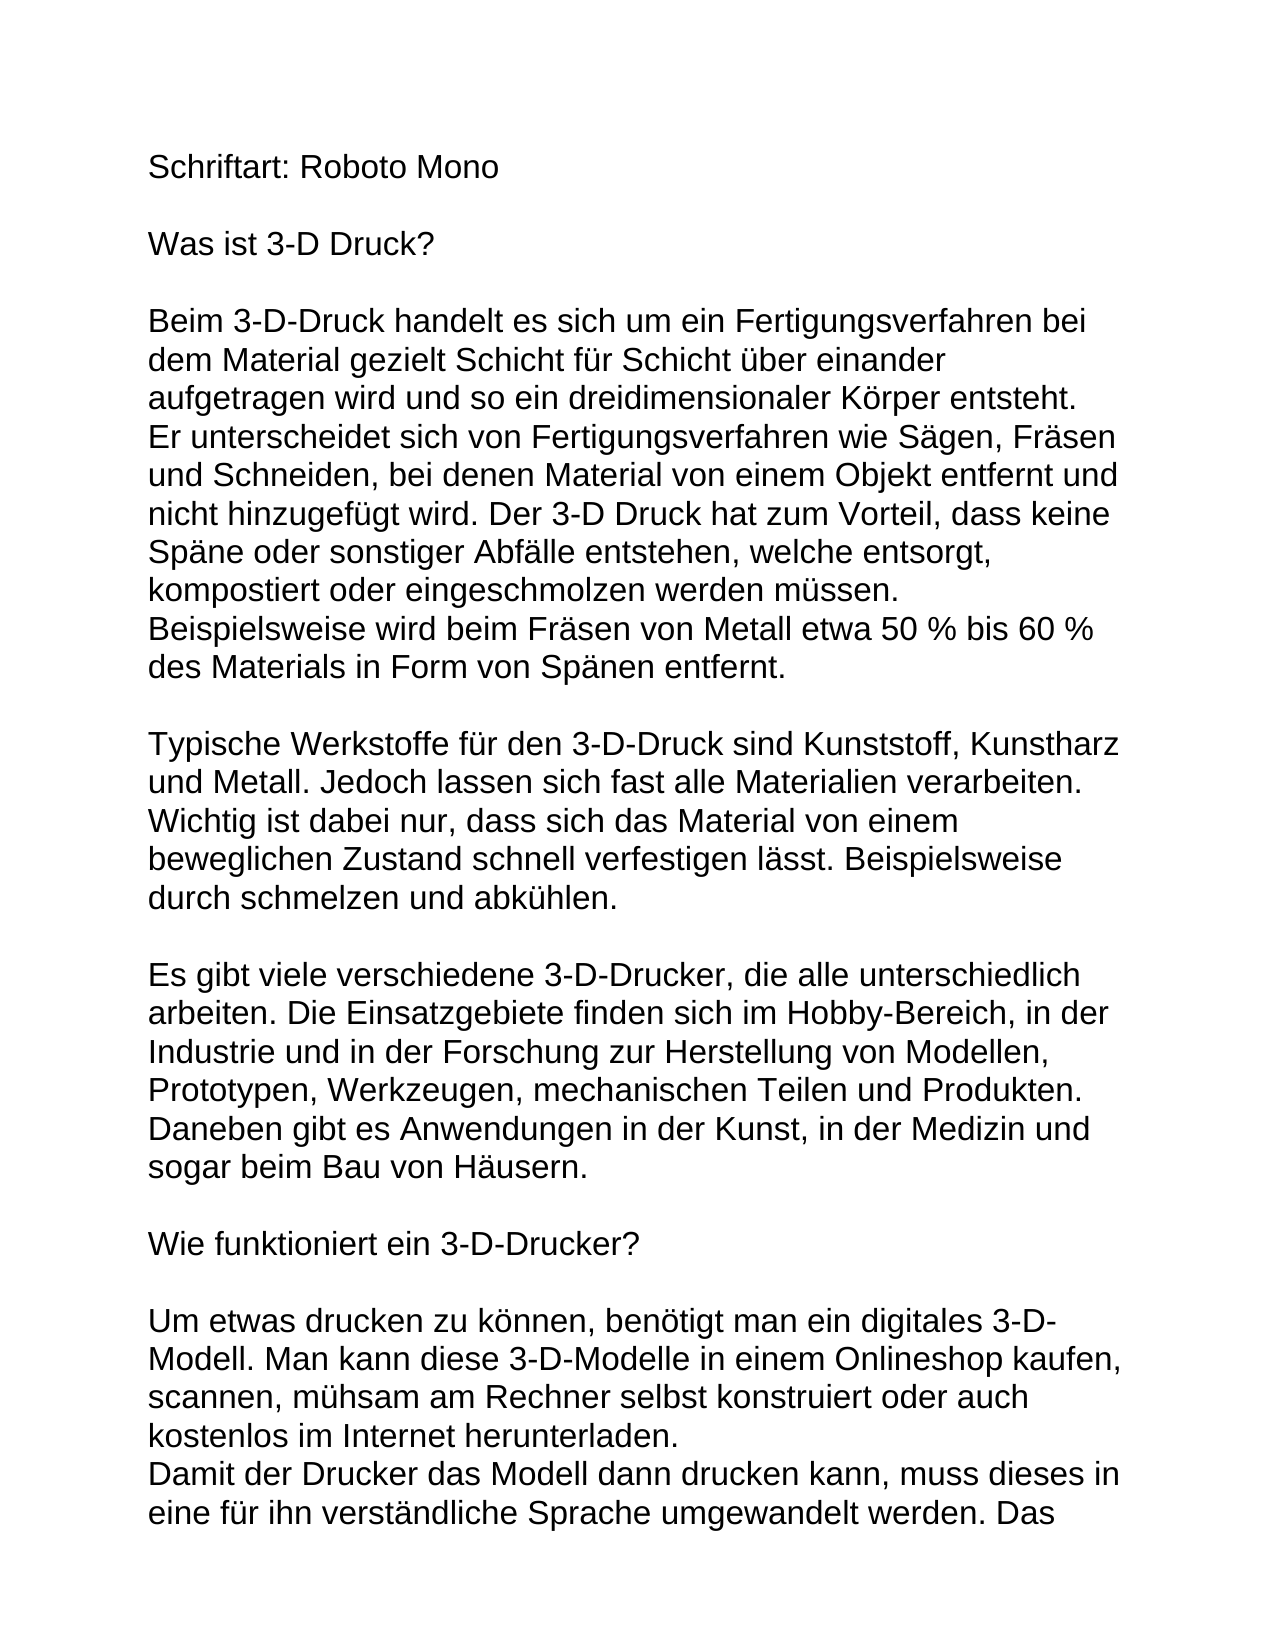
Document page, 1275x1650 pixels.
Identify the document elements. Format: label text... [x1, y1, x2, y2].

text Wie funktioniert ein 3-D-Drucker? [148, 1224, 1127, 1262]
text Schriftart: Roboto Mono [148, 148, 1127, 186]
text Es gibt viele verschiedene 3-D-Drucker, die alle unterschiedlich arbeiten. Die Einsatzgebiete finden sich im Hobby-Bereich, in der Industrie und in der Forschung zur Herstellung von Modellen, Prototypen, Werkzeugen, mechanischen Teilen und Produkten. Daneben gibt es Anwendungen in der Kunst, in der Medizin und sogar beim Bau von Häusern. [148, 955, 1127, 1185]
text Er unterscheidet sich von Fertigungsverfahren wie Sägen, Fräsen und Schneiden, bei denen Material von einem Objekt entfernt und nicht hinzugefügt wird. Der 3-D Druck hat zum Vorteil, dass keine Späne oder sonstiger Abfälle entstehen, welche entsorgt, kompostiert oder eingeschmolzen werden müssen. Beispielsweise wird beim Fräsen von Metall etwa 50 % bis 60 % des Materials in Form von Spänen entfernt. [148, 417, 1127, 686]
text Damit der Drucker das Modell dann drucken kann, muss dieses in eine für ihn verständliche Sprache umgewandelt werden. Das [148, 1454, 1127, 1531]
text Typische Werkstoffe für den 3-D-Druck sind Kunststoff, Kunstharz und Metall. Jedoch lassen sich fast alle Materialien verarbeiten. Wichtig ist dabei nur, dass sich das Material von einem beweglichen Zustand schnell verfestigen lässt. Beispielsweise durch schmelzen und abkühlen. [148, 724, 1127, 916]
text Was ist 3-D Druck? [148, 224, 1127, 263]
text Um etwas drucken zu können, benötigt man ein digitales 3-D-Modell. Man kann diese 3-D-Modelle in einem Onlineshop kaufen, scannen, mühsam am Rechner selbst konstruiert oder auch kostenlos im Internet herunterladen. [148, 1301, 1127, 1454]
text Beim 3-D-Druck handelt es sich um ein Fertigungsverfahren bei dem Material gezielt Schicht für Schicht über einander aufgetragen wird und so ein dreidimensionaler Körper entsteht. [148, 301, 1127, 417]
